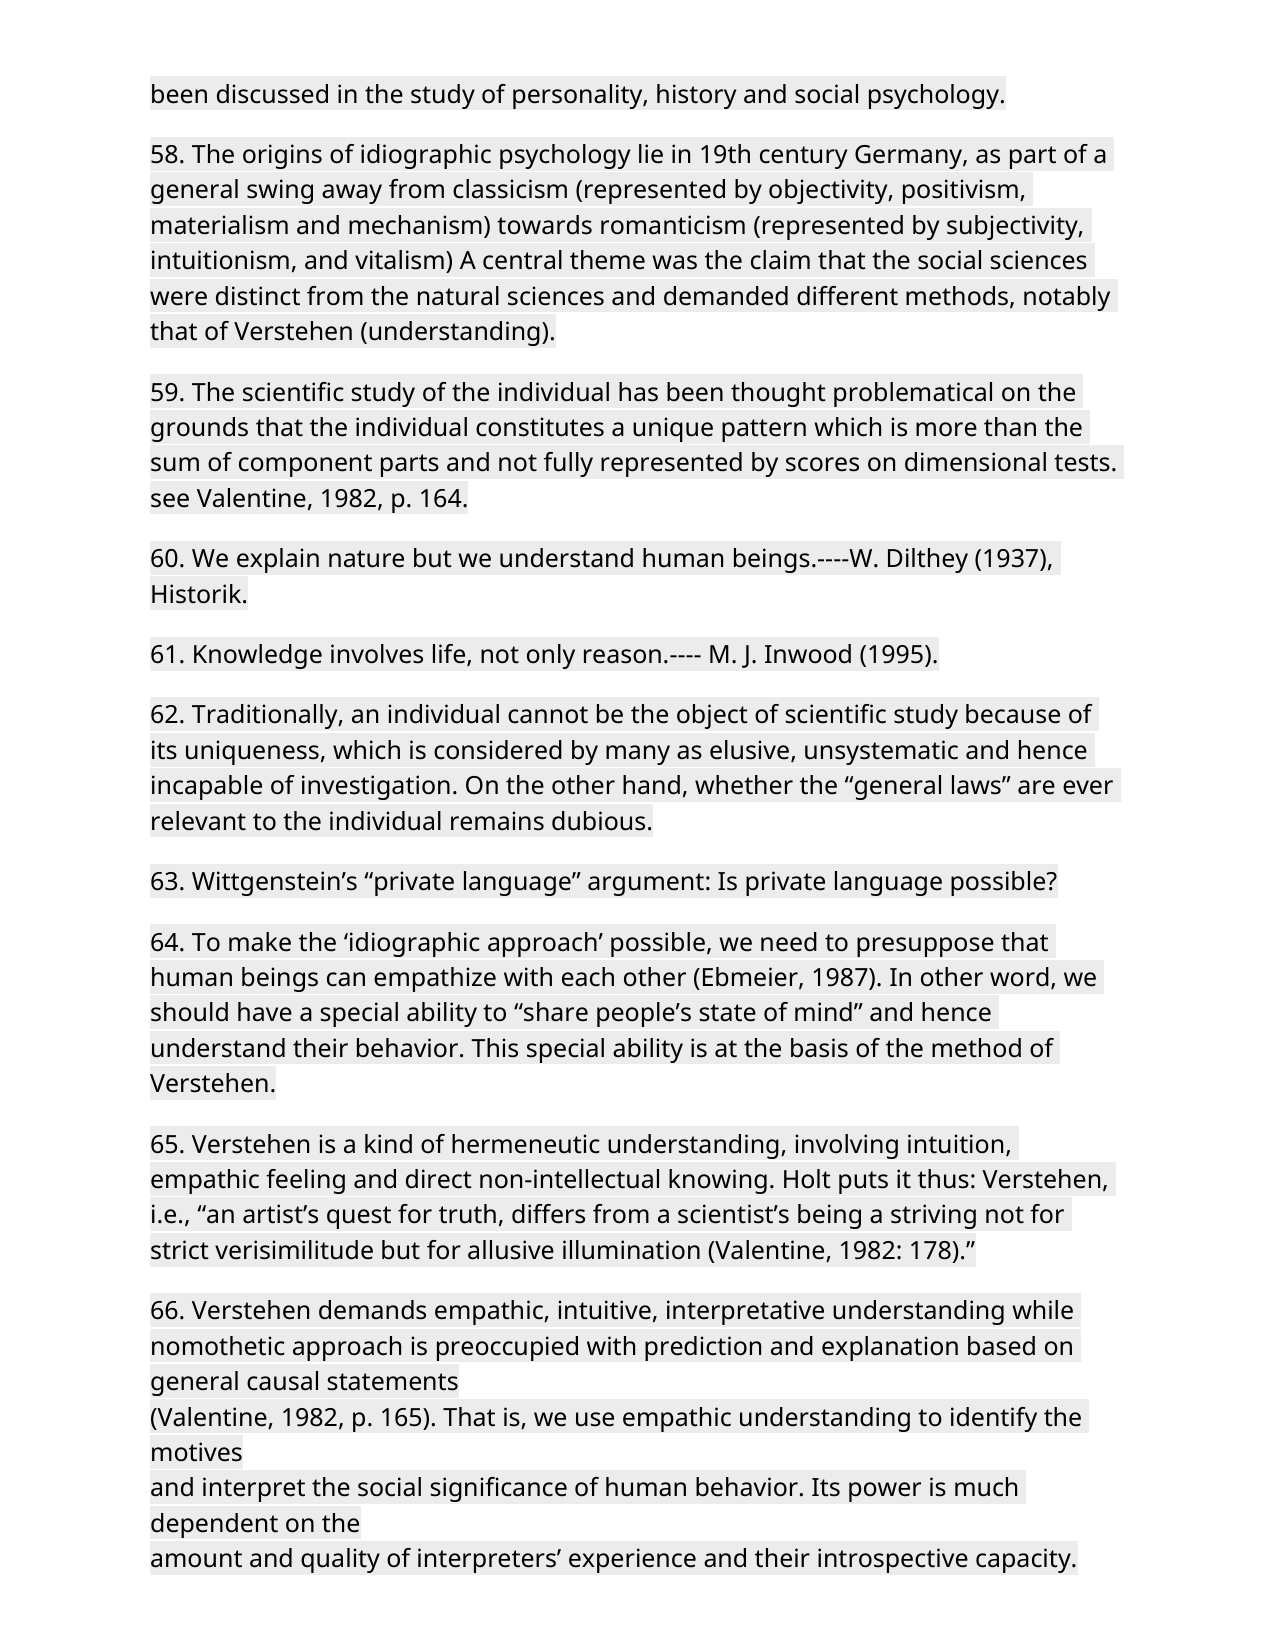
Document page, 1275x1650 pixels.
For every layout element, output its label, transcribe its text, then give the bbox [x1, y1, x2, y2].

text 58. The origins of idiographic psychology lie in 19th century Germany, as part of a general swing away from classicism (represented by objectivity, positivism, materialism and mechanism) towards romanticism (represented by subjectivity, intuitionism, and vitalism) A central theme was the claim that the social sciences were distinct from the natural sciences and demanded different methods, notably that of Verstehen (understanding). [150, 135, 1125, 348]
text 64. To make the ‘idiographic approach’ possible, we need to presuppose that human beings can empathize with each other (Ebmeier, 1987). In other word, we should have a special ability to “share people’s state of mind” and hence understand their behavior. This special ability is at the basis of the method of Verstehen. [150, 923, 1125, 1100]
text 65. Verstehen is a kind of hermeneutic understanding, involving intuition, empathic feeling and direct non-intellectual knowing. Holt puts it thus: Verstehen, i.e., “an artist’s quest for truth, differs from a scientist’s being a striving not for strict verisimilitude but for allusive illumination (Valentine, 1982: 178).” [150, 1125, 1125, 1267]
text 63. Wittgenstein’s “private language” argument: Is private language possible? [150, 862, 1125, 898]
text 62. Traditionally, an individual cannot be the object of scientific study because of its uniqueness, which is considered by many as elusive, unsystematic and hence incapable of investigation. On the other hand, whether the “general laws” are ever relevant to the individual remains dubious. [150, 696, 1125, 837]
text 59. The scientific study of the individual has been thought problematical on the grounds that the individual constitutes a unique pattern which is more than the sum of component parts and not fully represented by scores on dimensional tests. see Valentine, 1982, p. 164. [150, 373, 1125, 514]
text 61. Knowledge involves life, not only reason.---- M. J. Inwood (1995). [150, 635, 1125, 671]
text 60. We explain nature but we understand human beings.----W. Dilthey (1937), Historik. [150, 539, 1125, 610]
text been discussed in the study of personality, history and social psychology. [150, 75, 1125, 110]
text 66. Verstehen demands empathic, intuitive, interpretative understanding while nomothetic approach is preoccupied with prediction and explanation based on general causal statements (Valentine, 1982, p. 165). That is, we use empathic understanding to identify the motives and interpret the social significance of human behavior. Its power is much dependent on the amount and quality of interpreters’ experience and their introspective capacity. [150, 1292, 1125, 1575]
